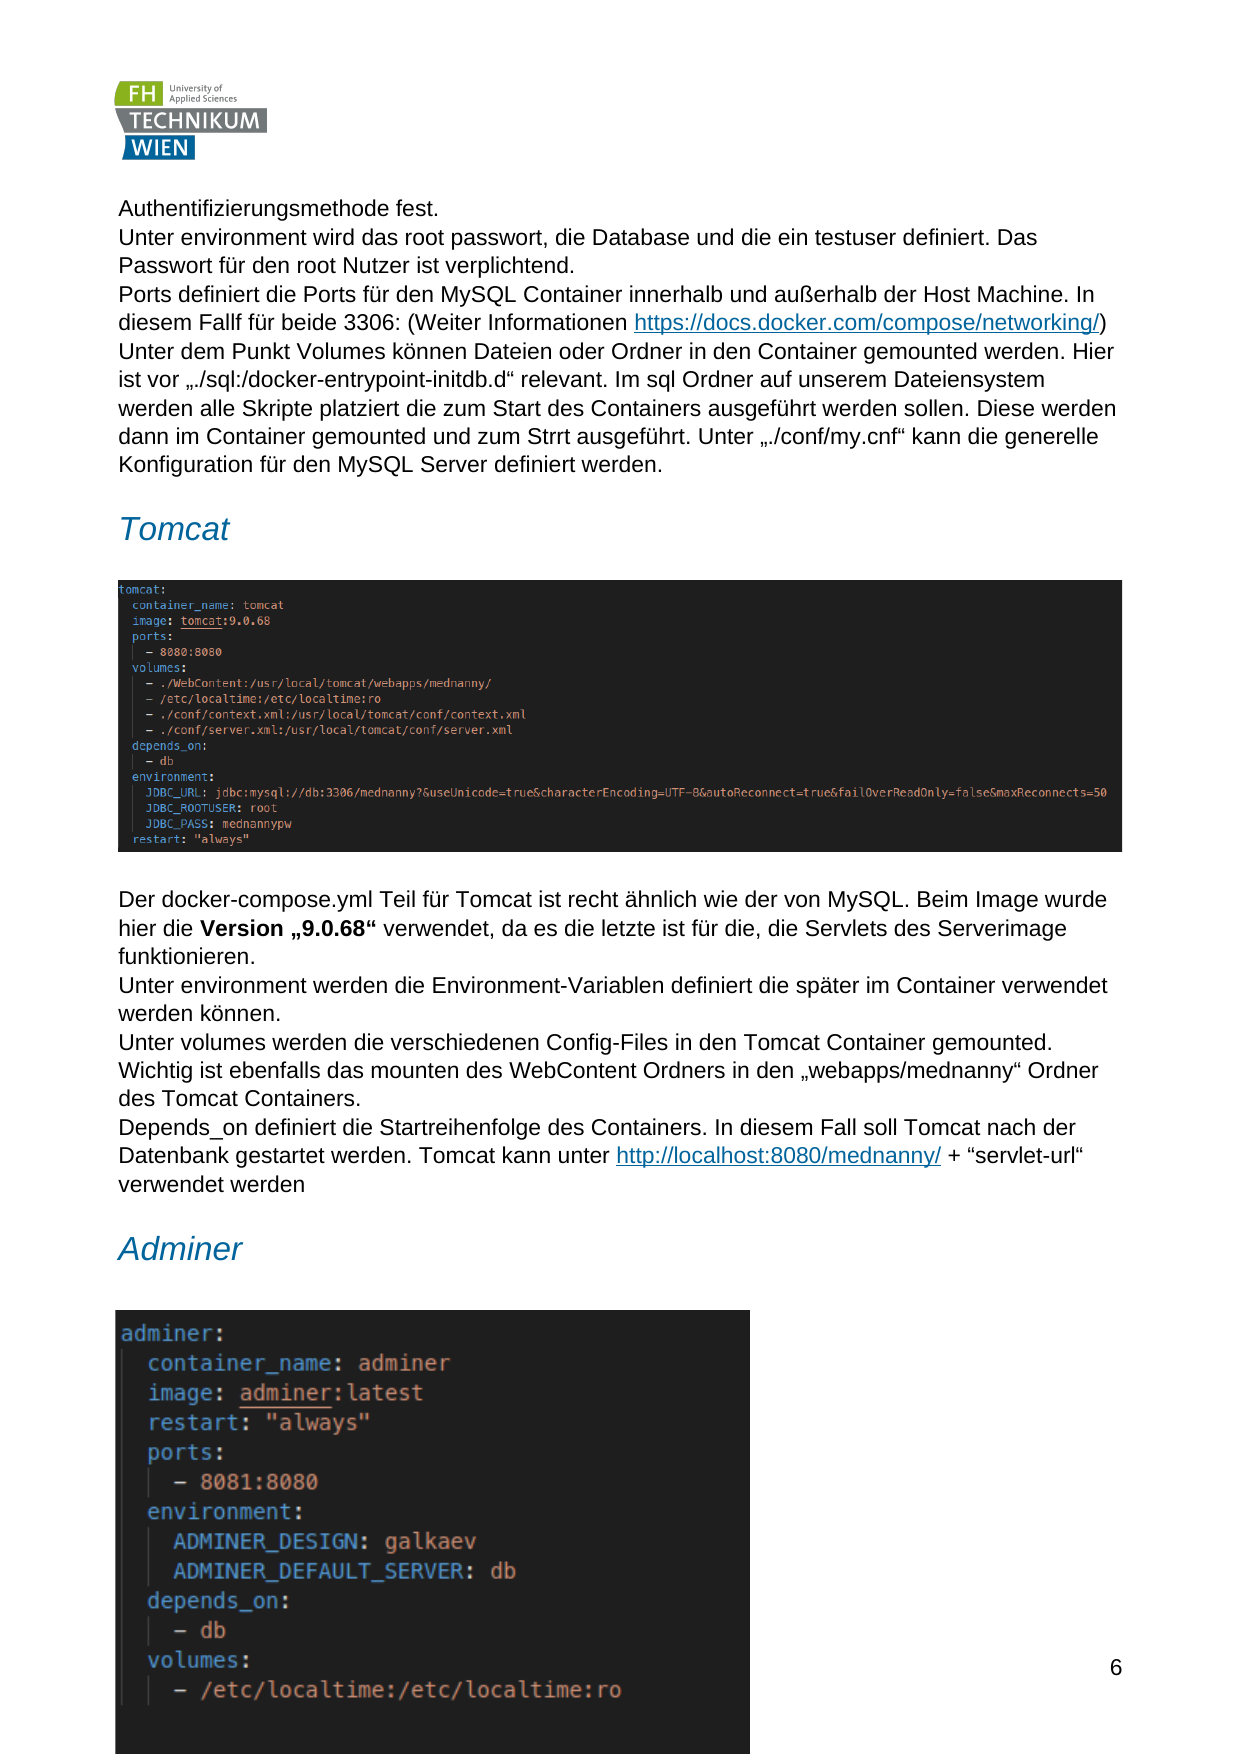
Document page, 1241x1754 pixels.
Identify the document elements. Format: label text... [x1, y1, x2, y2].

subtitle Adminer [118, 1229, 1122, 1267]
picture [118, 580, 1123, 852]
subtitle Tomcat [118, 509, 1122, 548]
text Der docker-compose.yml Teil für Tomcat ist recht ähnlich wie der von MySQL. Beim Image wurde hier die Version „9.0.68“ verwendet, da es die letzte ist für die, die Servlets des Serverimage funktionieren. Unter environment werden die Environment-Variablen definiert die später im Container verwendet werden können. Unter volumes werden die verschiedenen Config-Files in den Tomcat Container gemounted. Wichtig ist ebenfalls das mounten des WebContent Ordners in den „webapps/mednanny“ Ordner des Tomcat Containers. Depends_on definiert die Startreihenfolge des Containers. In diesem Fall soll Tomcat nach der Datenbank gestartet werden. Tomcat kann unter http://localhost:8080/mednanny/ + “servlet-url“ verwendet werden [118, 852, 1122, 1197]
picture [109, 73, 276, 166]
text Authentifizierungsmethode fest. Unter environment wird das root passwort, die Database und die ein testuser definiert. Das Passwort für den root Nutzer ist verplichtend. Ports definiert die Ports für den MySQL Container innerhalb und außerhalb der Host Machine. In diesem Fallf für beide 3306: (Weiter Informationen https://docs.docker.com/compose/networking/) Unter dem Punkt Volumes können Dateien oder Ordner in den Container gemounted werden. Hier ist vor „./sql:/docker-entrypoint-initdb.d“ relevant. Im sql Ordner auf unserem Dateiensystem werden alle Skripte platziert die zum Start des Containers ausgeführt werden sollen. Diese werden dann im Container gemounted und zum Strrt ausgeführt. Unter „./conf/my.cnf“ kann die generelle Konfiguration für den MySQL Server definiert werden. [118, 195, 1122, 478]
picture [115, 1310, 750, 1754]
